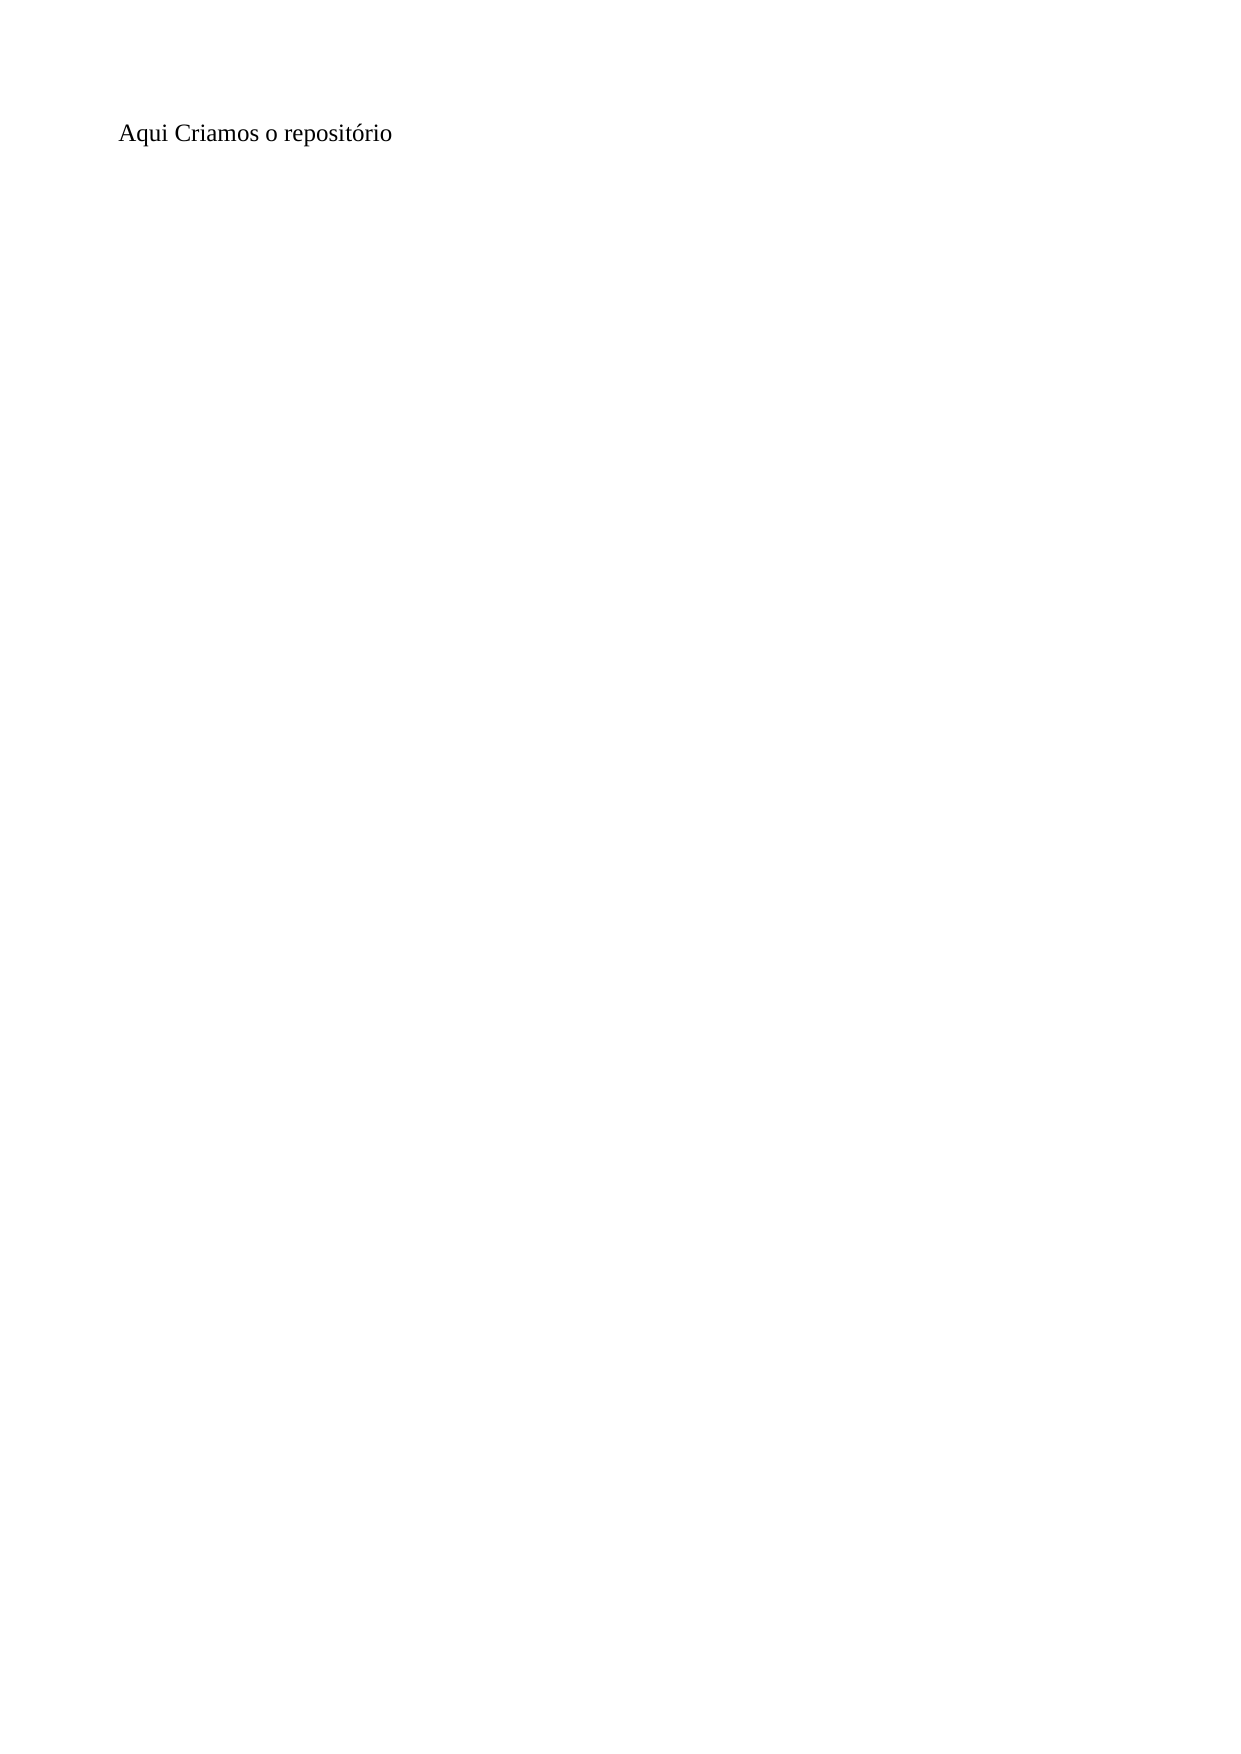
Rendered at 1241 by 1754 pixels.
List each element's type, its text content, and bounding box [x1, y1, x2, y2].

text Aqui Criamos o repositório [118, 118, 1122, 147]
